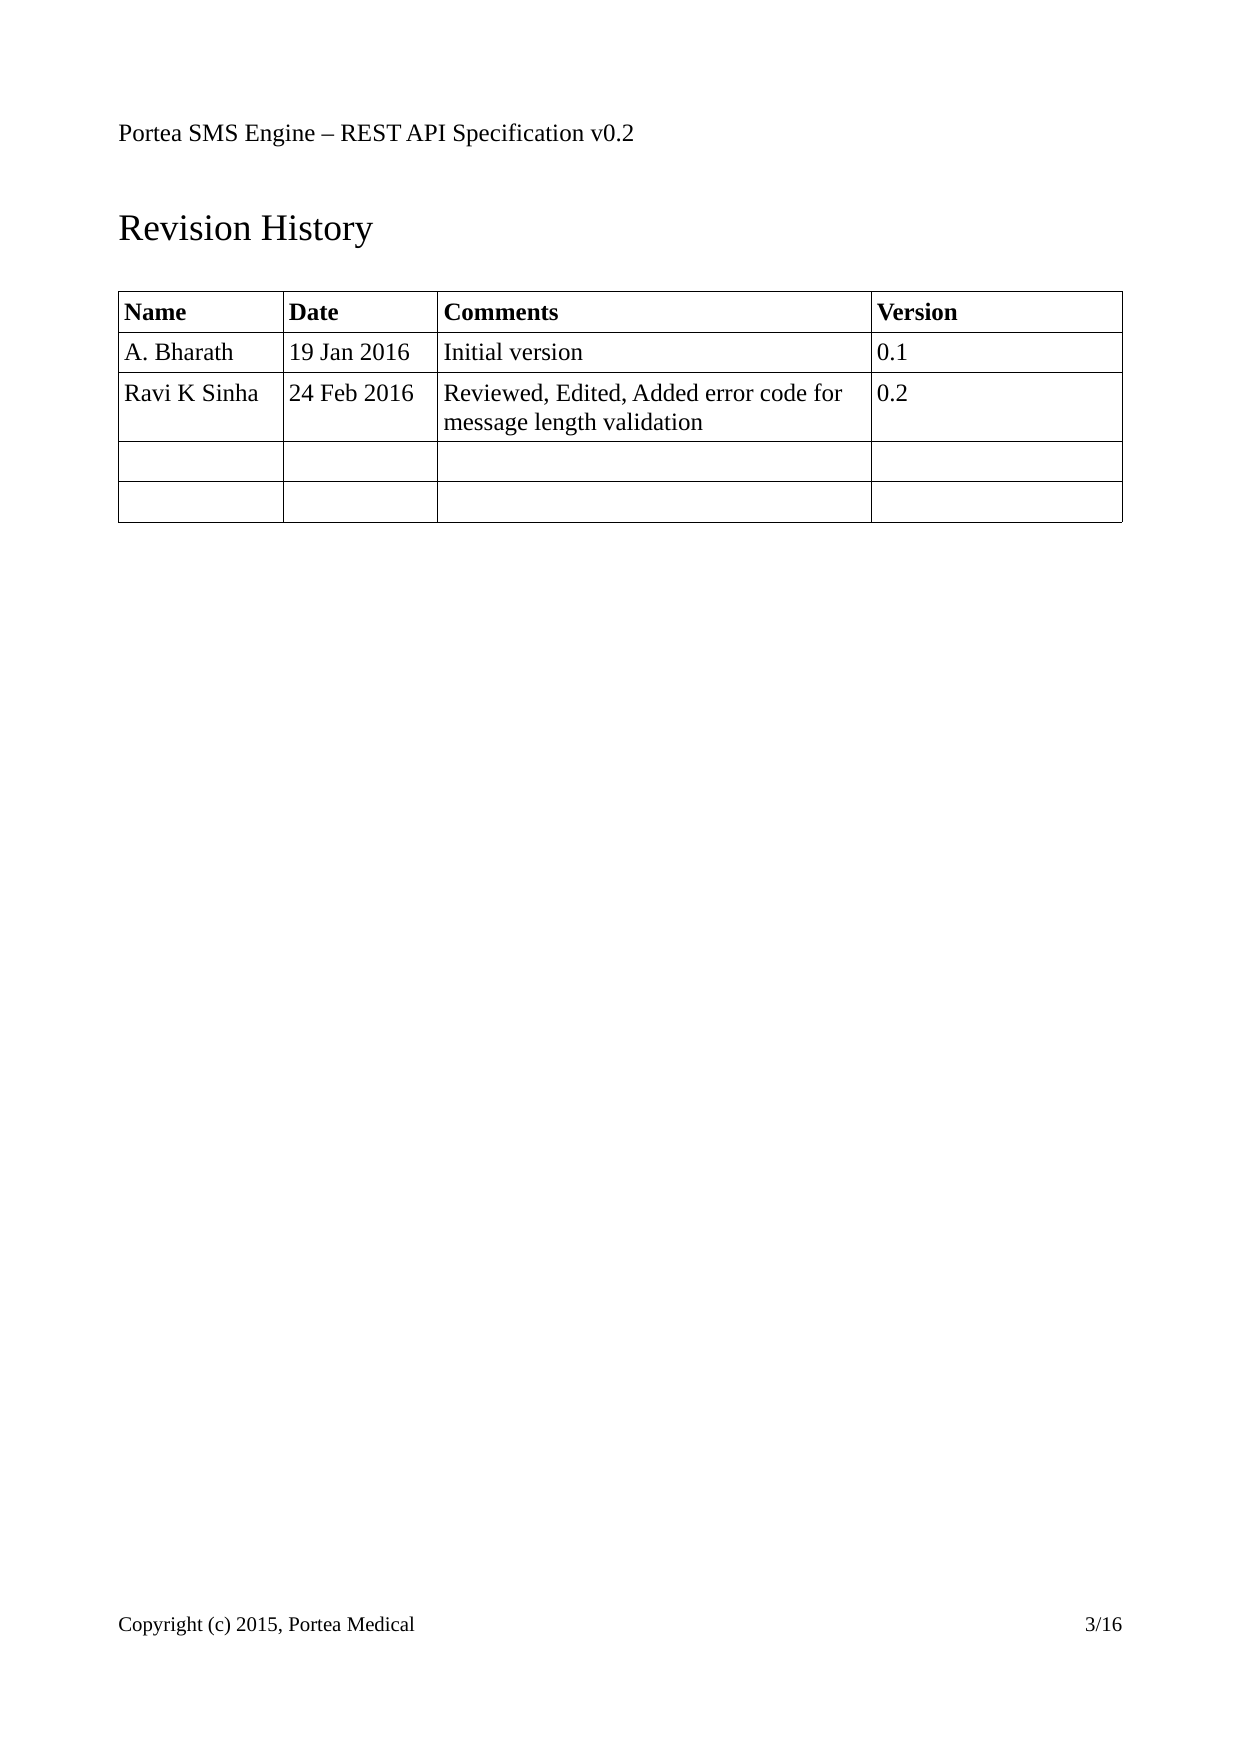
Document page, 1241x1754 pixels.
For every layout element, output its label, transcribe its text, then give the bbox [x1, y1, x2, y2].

table_cell A. Bharath [119, 333, 283, 372]
table_cell 19 Jan 2016 [284, 333, 437, 372]
table_cell [872, 442, 1122, 481]
table_cell 0.2 [872, 373, 1122, 441]
table_header Date [284, 292, 437, 332]
table_cell Reviewed, Edited, Added error code for message length validation [438, 373, 871, 441]
table_cell Initial version [438, 333, 871, 372]
table_cell [284, 442, 437, 481]
table_cell [438, 482, 871, 522]
table_cell Ravi K Sinha [119, 373, 283, 441]
text Revision History [118, 205, 1122, 248]
table_cell 24 Feb 2016 [284, 373, 437, 441]
table_header Name [119, 292, 283, 332]
table_header Version [872, 292, 1122, 332]
table_cell [872, 482, 1122, 522]
table_cell [119, 482, 283, 522]
table_header Comments [438, 292, 871, 332]
table_cell [284, 482, 437, 522]
table_cell [119, 442, 283, 481]
table_cell [438, 442, 871, 481]
table_cell 0.1 [872, 333, 1122, 372]
